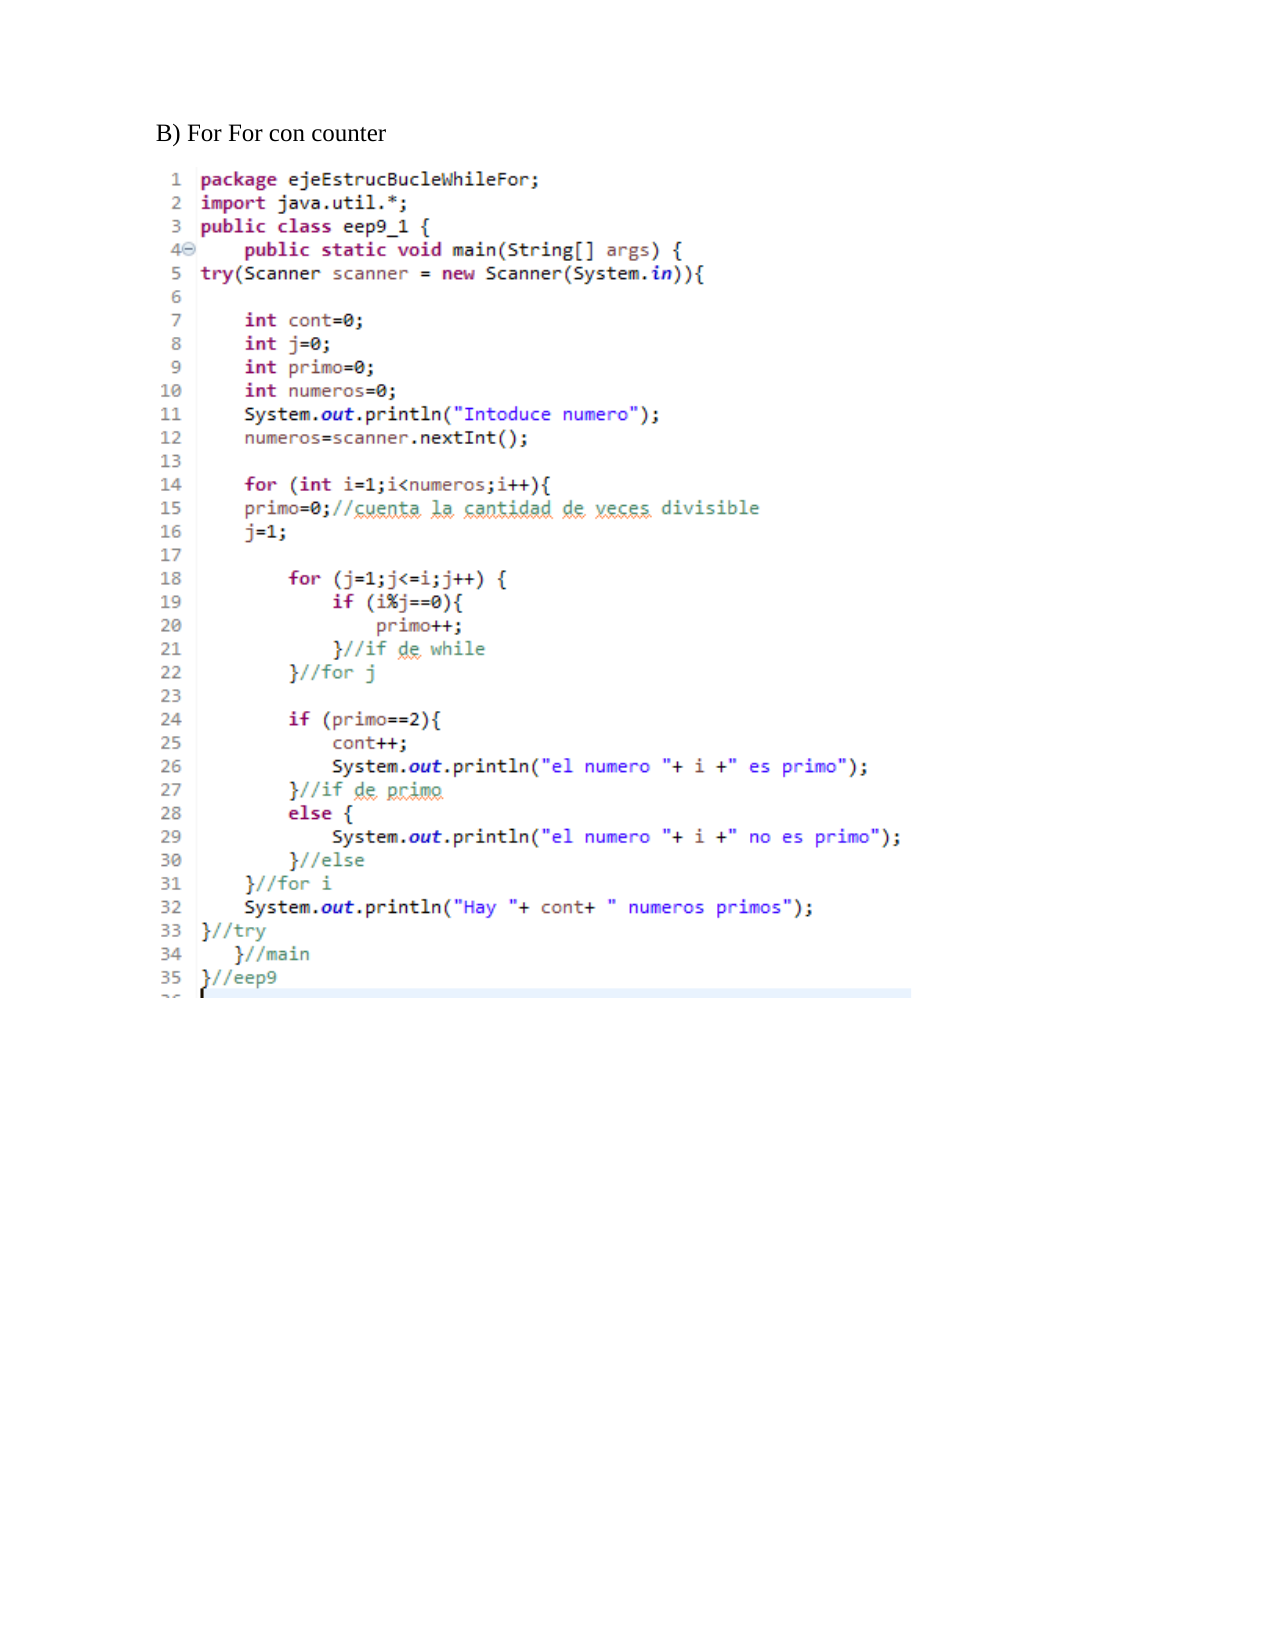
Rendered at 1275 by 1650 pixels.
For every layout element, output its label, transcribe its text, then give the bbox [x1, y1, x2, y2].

picture [161, 167, 912, 998]
text B) For For con counter [156, 118, 1157, 147]
